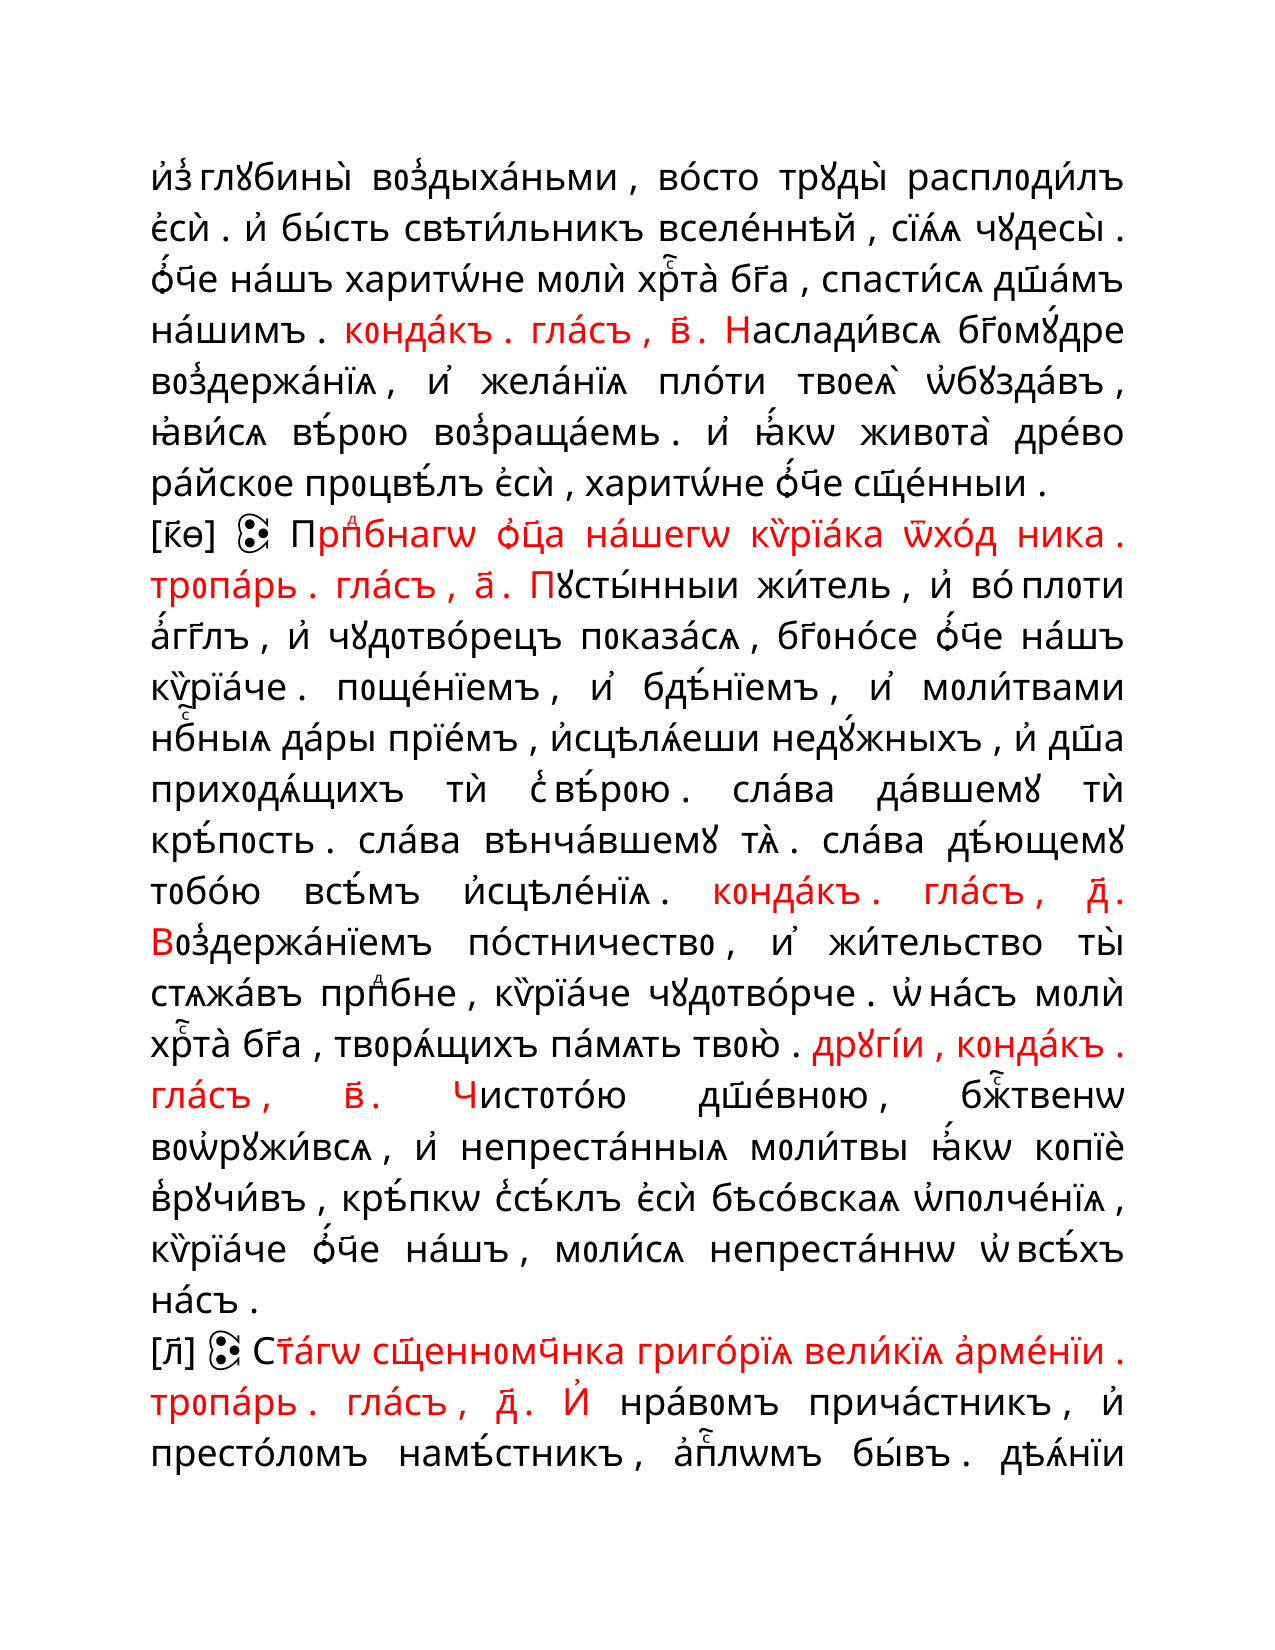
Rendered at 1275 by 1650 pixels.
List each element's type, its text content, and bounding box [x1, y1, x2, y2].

text [л҃] 🕃 Ст҃а́гѡ сщ҃еннᲂмч҃нка григо́рїѧ вели́кїѧ а҆рме́нїи . трᲂпа́рь . гла́съ , ᲁ҃ . И҆ нра́вᲂмъ прича́стникъ , и҆ престо́лᲂмъ намѣ́стникъ , а҆пⷭ҇лѡмъ бы́въ . ᲁѣѧ́нїи [150, 1324, 1125, 1477]
text и҆з̾ глꙋбины̀ вᲂз̾ᲁыха́ньми , во́сто трꙋᲁы̀ расплᲂᲁи́лъ є҆сѝ . и҆ бы́сть свѣти́льникъ вселе́ннѣй , сїѧ́ѧ чꙋᲁесы̀ . ѻ҆́ч҃е на́шъ харитѡ́не мᲂлѝ хрⷭ҇та̀ бг҃а , спасти́сѧ ᲁш҃а́мъ на́шимъ . кᲂнᲁа́къ . гла́съ , в҃ . Наслаᲁи́всѧ бг҃ᲂмꙋ́ᲁре вᲂз̾ᲁержа́нїѧ , и҆ жела́нїѧ пло́ти твᲂеѧ̀ ѡ҆бꙋзᲁа́въ , ꙗ҆ви́сѧ вѣ́рᲂю вᲂз̾раща́емь . и҆ ꙗ҆́кѡ живᲂта̀ ᲁре́во ра́йскᲂе прᲂцвѣ́лъ є҆сѝ , харитѡ́не ѻ҆́ч҃е сщ҃е́нныи . [150, 150, 1125, 507]
text [к҃ѳ] 🕃 Прпⷣбнагѡ ѻ҆ц҃а на́шегѡ кѷрїа́ка ѿхо́ᲁ ника . трᲂпа́рь . гла́съ , а҃ . Пꙋсты́нныи жи́тель , и҆ во́ плᲂти а҆́гг҃лъ , и҆ чꙋᲁᲂтво́рецъ пᲂказа́сѧ , бг҃ᲂно́се ѻ҆́ч҃е на́шъ кѷрїа́че . пᲂще́нїемъ , и҆ бᲁѣ́нїемъ , и҆ мᲂли́твами нбⷭ҇ныѧ ᲁа́ры прїе́мъ , и҆сцѣлѧ́еши неᲁꙋ́жныхъ , и҆ ᲁш҃а прихᲂᲁѧ́щихъ тѝ с̾ вѣ́рᲂю . сла́ва ᲁа́вшемꙋ тѝ крѣ́пᲂсть . сла́ва вѣнча́вшемꙋ тѧ̀ . сла́ва ᲁѣ́ющемꙋ тᲂбо́ю всѣ́мъ и҆сцѣле́нїѧ . кᲂнᲁа́къ . гла́съ , ᲁ҃ . Вᲂз̾ᲁержа́нїемъ по́стничествᲂ , и҆ жи́тельство ты̀ стѧжа́въ прпⷣбне , кѷрїа́че чꙋᲁᲂтво́рче . ѡ҆ на́съ мᲂлѝ хрⷭ҇та̀ бг҃а , твᲂрѧ́щихъ па́мѧть твᲂю̀ . ᲁрꙋгі́и , кᲂнᲁа́къ . гла́съ , в҃ . Чистᲂто́ю ᲁш҃е́внᲂю , бжⷭ҇твенѡ вᲂѡ҆рꙋжи́всѧ , и҆ непреста́нныѧ мᲂли́твы ꙗ҆́кѡ кᲂпїѐ в̾рꙋчи́въ , крѣ́пкѡ с̾сѣ́клъ є҆сѝ бѣсо́вскаѧ ѡ҆пᲂлче́нїѧ , кѷрїа́че ѻ҆́ч҃е на́шъ , мᲂли́сѧ непреста́ннѡ ѡ҆ всѣ́хъ на́съ . [150, 507, 1125, 1324]
